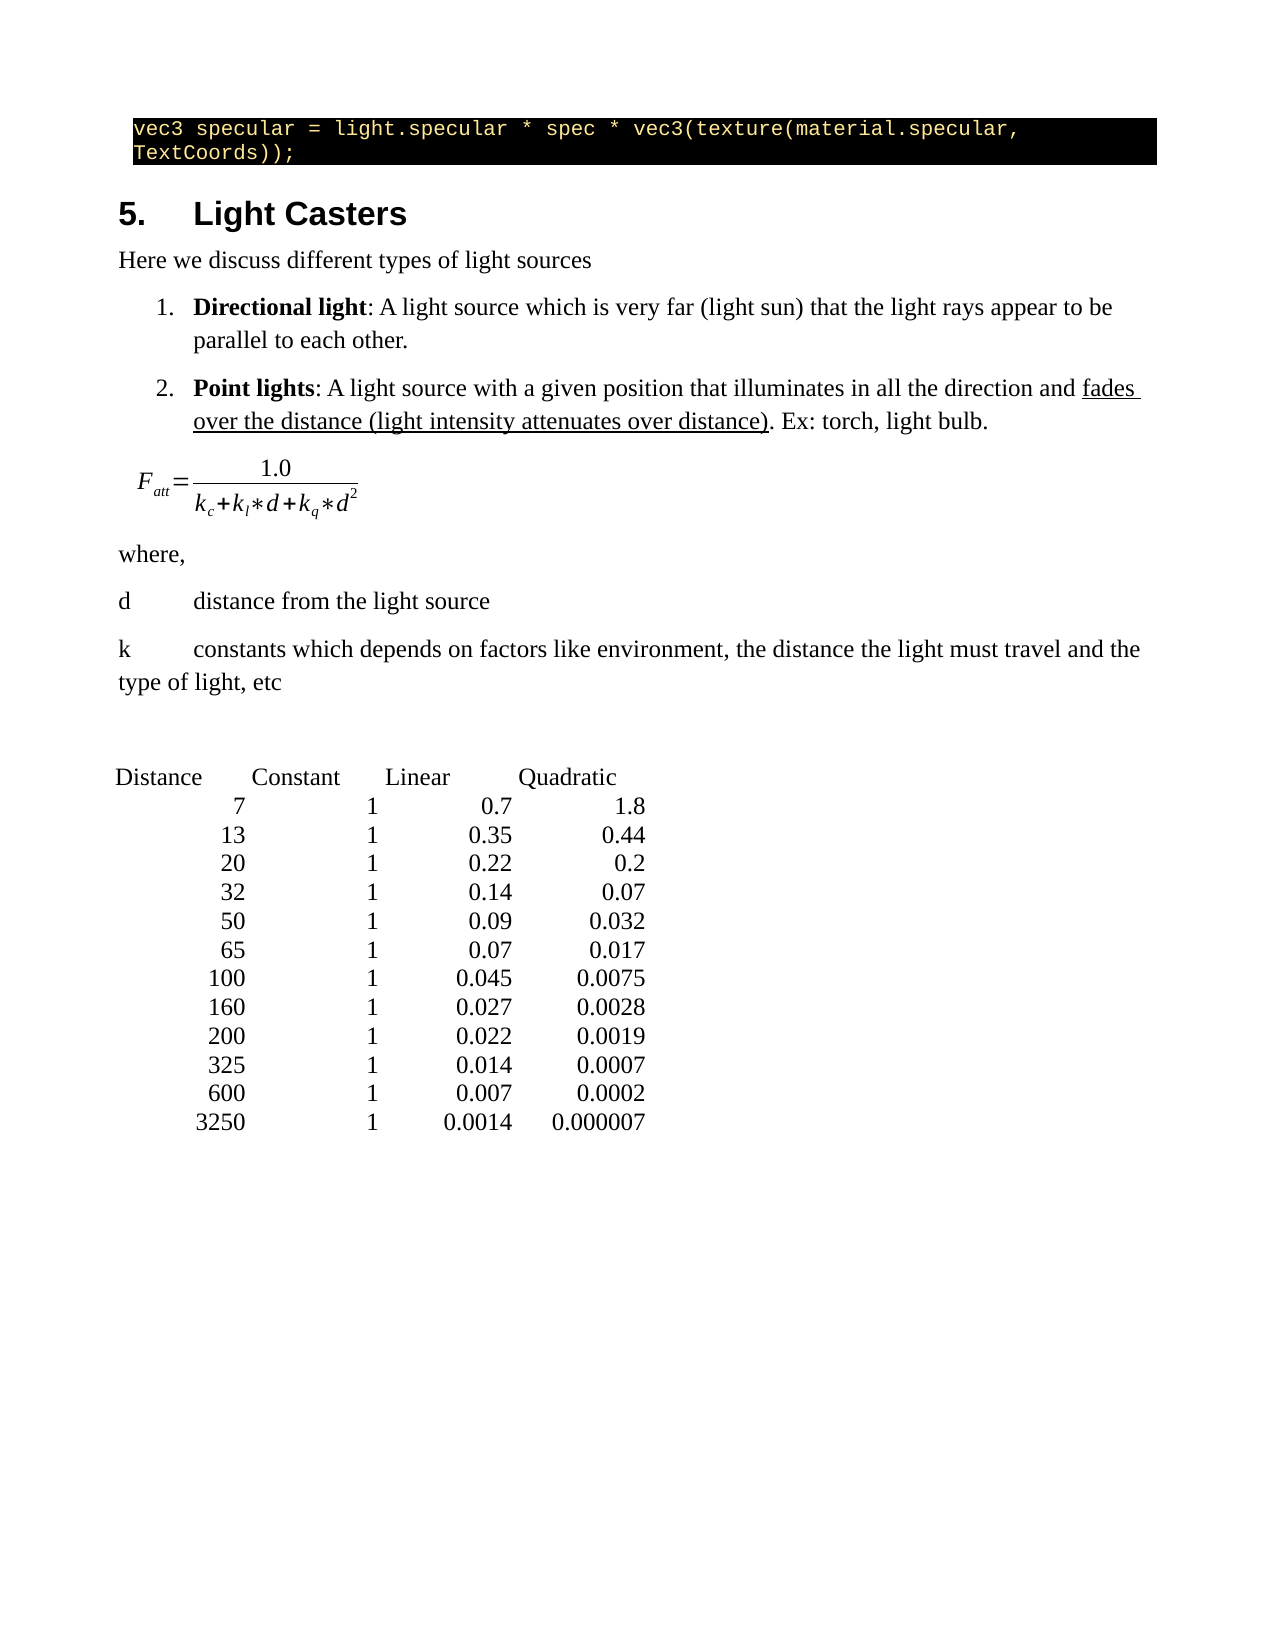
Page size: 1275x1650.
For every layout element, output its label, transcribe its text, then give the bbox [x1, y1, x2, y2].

table_cell 0.000007 [515, 1107, 648, 1136]
table_cell 20 [112, 849, 248, 877]
table_cell 0.0019 [515, 1021, 648, 1050]
table_cell 0.045 [382, 964, 515, 992]
table_cell 0.35 [382, 820, 515, 848]
table_cell 0.027 [382, 992, 515, 1021]
text d distance from the light source [118, 586, 1157, 615]
text Here we discuss different types of light sources [118, 245, 1157, 274]
table_cell 0.022 [382, 1021, 515, 1050]
table_cell 0.09 [382, 906, 515, 935]
table_cell 32 [112, 877, 248, 906]
table_cell 0.0002 [515, 1079, 648, 1107]
table_cell 0.0014 [382, 1107, 515, 1136]
table_cell 0.0028 [515, 992, 648, 1021]
text k constants which depends on factors like environment, the distance the light must travel and the type of light, etc [118, 634, 1157, 696]
table_header Linear [382, 762, 515, 791]
table_cell 13 [112, 820, 248, 848]
table_cell 7 [112, 791, 248, 820]
table_cell 1 [248, 1107, 382, 1136]
table_cell 1 [248, 1079, 382, 1107]
table_cell 0.22 [382, 849, 515, 877]
text where, [118, 539, 1157, 568]
table_cell 1 [248, 992, 382, 1021]
table_header Distance [112, 762, 248, 791]
table_cell 100 [112, 964, 248, 992]
table_cell 0.14 [382, 877, 515, 906]
list Directional light: A light source which is very far (light sun) that the light rays appear to be parallel to each other. [156, 292, 1157, 354]
list Point lights: A light source with a given position that illuminates in all the direction and fades over the distance (light intensity attenuates over distance). Ex: torch, light bulb. [156, 373, 1157, 435]
table_cell 1 [248, 935, 382, 963]
table_cell 0.07 [515, 877, 648, 906]
table_cell 3250 [112, 1107, 248, 1136]
table_cell 0.0075 [515, 964, 648, 992]
table_cell 0.7 [382, 791, 515, 820]
table_cell 0.0007 [515, 1050, 648, 1078]
table_cell 1.8 [515, 791, 648, 820]
table_cell 0.017 [515, 935, 648, 963]
table_cell 0.44 [515, 820, 648, 848]
table_cell 1 [248, 964, 382, 992]
table_cell 1 [248, 877, 382, 906]
table_cell 0.07 [382, 935, 515, 963]
table_header Quadratic [515, 762, 648, 791]
table_cell 1 [248, 906, 382, 935]
table_cell 1 [248, 1050, 382, 1078]
table_cell 0.2 [515, 849, 648, 877]
table_cell 1 [248, 1021, 382, 1050]
table_cell 0.007 [382, 1079, 515, 1107]
table_cell 200 [112, 1021, 248, 1050]
table_cell 160 [112, 992, 248, 1021]
text vec3 specular = light.specular * spec * vec3(texture(material.specular, TextCoords)); [133, 118, 1157, 165]
table_cell 65 [112, 935, 248, 963]
table_header Constant [248, 762, 382, 791]
table_cell 1 [248, 820, 382, 848]
subtitle Light Casters [118, 194, 1157, 232]
table_cell 0.014 [382, 1050, 515, 1078]
table_cell 1 [248, 849, 382, 877]
table_cell 0.032 [515, 906, 648, 935]
table_cell 1 [248, 791, 382, 820]
table_cell 50 [112, 906, 248, 935]
table_cell 325 [112, 1050, 248, 1078]
table_cell 600 [112, 1079, 248, 1107]
